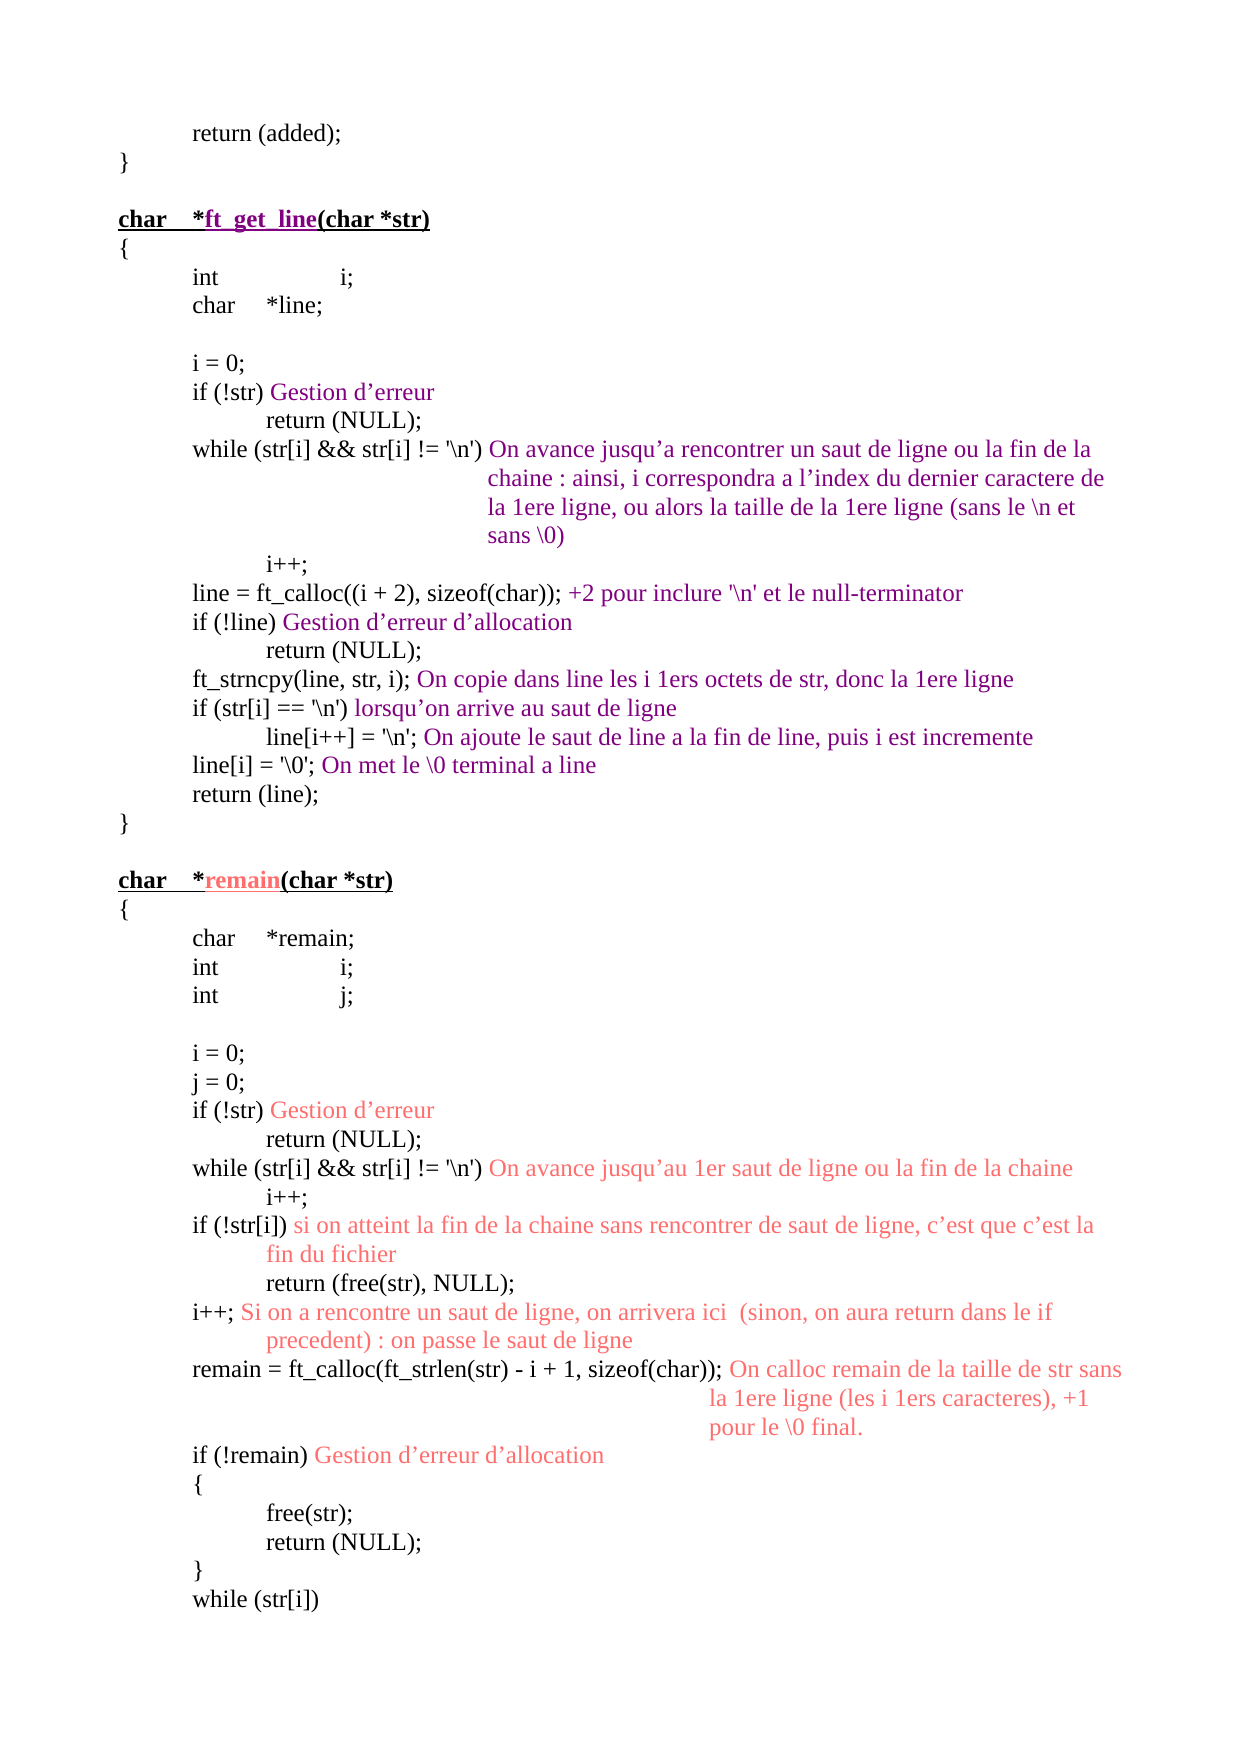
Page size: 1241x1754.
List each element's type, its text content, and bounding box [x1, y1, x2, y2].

text if (!str[i]) si on atteint la fin de la chaine sans rencontrer de saut de ligne, c’est que c’est la fin du fichier [118, 1211, 1122, 1268]
text return (NULL); [118, 406, 1122, 434]
text } [118, 1556, 1122, 1584]
text } [118, 147, 1122, 176]
text return (NULL); [118, 1527, 1122, 1556]
text while (str[i]) [118, 1584, 1122, 1613]
text char *remain; [118, 923, 1122, 952]
text i = 0; [118, 1038, 1122, 1067]
text free(str); [118, 1498, 1122, 1527]
text { [118, 1469, 1122, 1498]
text remain = ft_calloc(ft_strlen(str) - i + 1, sizeof(char)); On calloc remain de la taille de str sans la 1ere ligne (les i 1ers caracteres), +1 pour le \0 final. [118, 1354, 1122, 1441]
text char *remain(char *str) [118, 866, 1122, 894]
text char *line; [118, 291, 1122, 319]
text if (!remain) Gestion d’erreur d’allocation [118, 1441, 1122, 1469]
text int i; [118, 952, 1122, 981]
text line[i++] = '\n'; On ajoute le saut de line a la fin de line, puis i est incremente [118, 722, 1122, 751]
text { [118, 894, 1122, 923]
text } [118, 808, 1122, 837]
text if (str[i] == '\n') lorsqu’on arrive au saut de ligne [118, 693, 1122, 722]
text { [118, 233, 1122, 262]
text return (NULL); [118, 636, 1122, 664]
text i++; [118, 549, 1122, 578]
text if (!line) Gestion d’erreur d’allocation [118, 607, 1122, 636]
text char *ft_get_line(char *str) [118, 204, 1122, 233]
text return (free(str), NULL); [118, 1268, 1122, 1297]
text line[i] = '\0'; On met le \0 terminal a line [118, 751, 1122, 779]
text int i; [118, 262, 1122, 291]
text return (line); [118, 779, 1122, 808]
text int j; [118, 981, 1122, 1009]
text j = 0; [118, 1067, 1122, 1096]
text line = ft_calloc((i + 2), sizeof(char)); +2 pour inclure '\n' et le null-terminator [118, 578, 1122, 607]
text i++; Si on a rencontre un saut de ligne, on arrivera ici (sinon, on aura return dans le if precedent) : on passe le saut de ligne [118, 1297, 1122, 1354]
text while (str[i] && str[i] != '\n') On avance jusqu’a rencontrer un saut de ligne ou la fin de la chaine : ainsi, i correspondra a l’index du dernier caractere de la 1ere ligne, ou alors la taille de la 1ere ligne (sans le \n et sans \0) [118, 434, 1122, 549]
text return (added); [118, 118, 1122, 147]
text i++; [118, 1182, 1122, 1211]
text while (str[i] && str[i] != '\n') On avance jusqu’au 1er saut de ligne ou la fin de la chaine [118, 1153, 1122, 1182]
text i = 0; [118, 348, 1122, 377]
text if (!str) Gestion d’erreur [118, 1096, 1122, 1124]
text return (NULL); [118, 1124, 1122, 1153]
text if (!str) Gestion d’erreur [118, 377, 1122, 406]
text ft_strncpy(line, str, i); On copie dans line les i 1ers octets de str, donc la 1ere ligne [118, 664, 1122, 693]
